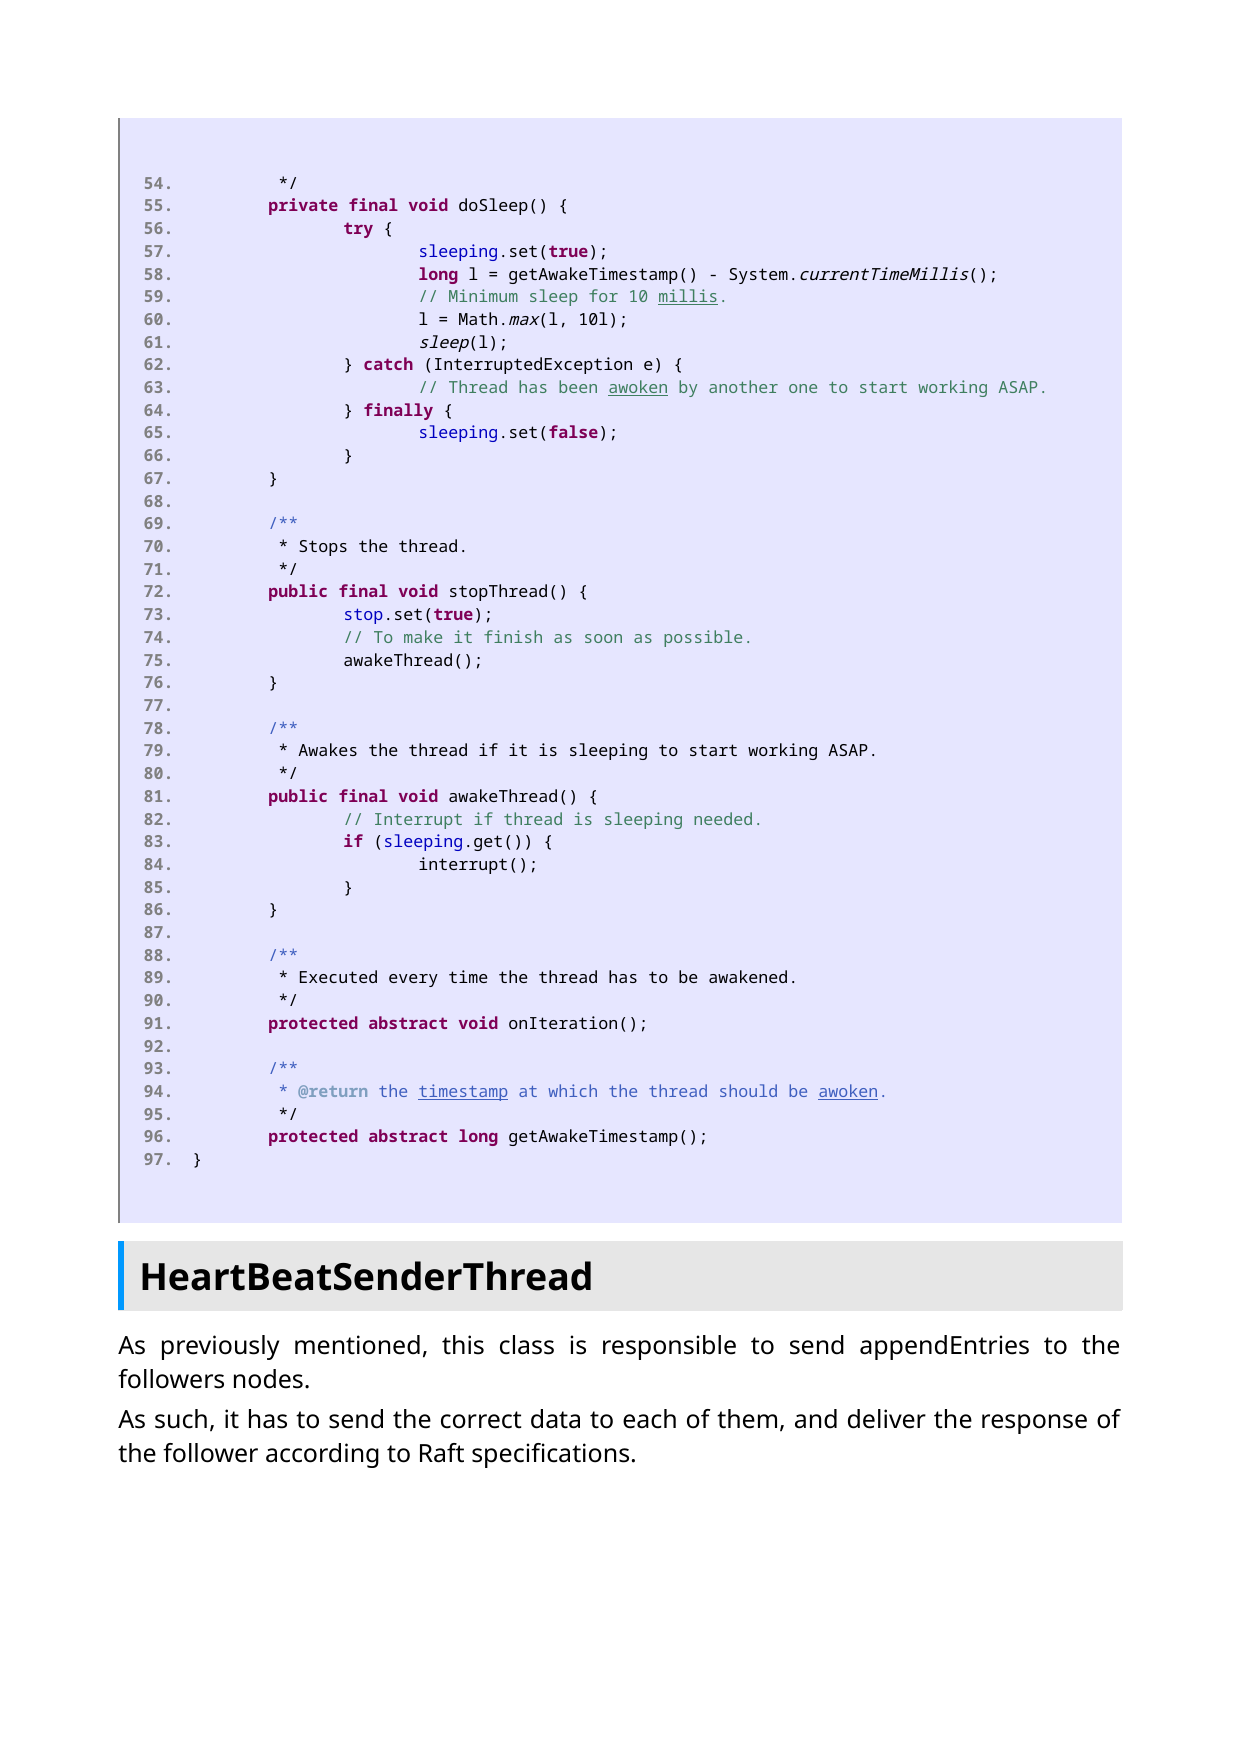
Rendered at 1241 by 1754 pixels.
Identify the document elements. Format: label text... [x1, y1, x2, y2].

list try { [120, 217, 1122, 239]
list interrupt(); [120, 852, 1122, 875]
list /** [120, 1057, 1122, 1079]
list /** [120, 943, 1122, 966]
list public final void stopThread() { [120, 580, 1122, 603]
list sleep(l); [120, 330, 1122, 353]
list /** [120, 512, 1122, 534]
list sleeping.set(true); [120, 239, 1122, 262]
list * Awakes the thread if it is sleeping to start working ASAP. [120, 739, 1122, 762]
list } [120, 898, 1122, 921]
list awakeThread(); [120, 648, 1122, 671]
list } [120, 466, 1122, 489]
list l = Math.max(l, 10l); [120, 307, 1122, 330]
subtitle HeartBeatSenderThread [124, 1242, 1122, 1310]
list } [120, 671, 1122, 693]
list */ [120, 762, 1122, 784]
list sleeping.set(false); [120, 421, 1122, 444]
list /** [120, 716, 1122, 739]
list */ [120, 1102, 1122, 1125]
list protected abstract void onIteration(); [120, 1011, 1122, 1034]
list * @return the timestamp at which the thread should be awoken. [120, 1079, 1122, 1102]
list long l = getAwakeTimestamp() - System.currentTimeMillis(); [120, 262, 1122, 285]
list // Minimum sleep for 10 millis. [120, 285, 1122, 307]
list // Thread has been awoken by another one to start working ASAP. [120, 376, 1122, 398]
list // Interrupt if thread is sleeping needed. [120, 807, 1122, 830]
list if (sleeping.get()) { [120, 830, 1122, 852]
text As previously mentioned, this class is responsible to send appendEntries to the followers nodes. [118, 1328, 1122, 1396]
list public final void awakeThread() { [120, 784, 1122, 807]
list } finally { [120, 398, 1122, 421]
list // To make it finish as soon as possible. [120, 625, 1122, 648]
list private final void doSleep() { [120, 194, 1122, 217]
list } [120, 444, 1122, 466]
list * Executed every time the thread has to be awakened. [120, 966, 1122, 989]
list * Stops the thread. [120, 534, 1122, 557]
list stop.set(true); [120, 603, 1122, 625]
list } [120, 1148, 1122, 1223]
list } [120, 875, 1122, 898]
list */ [120, 118, 1122, 194]
text As such, it has to send the correct data to each of them, and deliver the response of the follower according to Raft specifications. [118, 1402, 1122, 1470]
list } catch (InterruptedException e) { [120, 353, 1122, 376]
list */ [120, 557, 1122, 580]
list */ [120, 989, 1122, 1011]
list protected abstract long getAwakeTimestamp(); [120, 1125, 1122, 1148]
